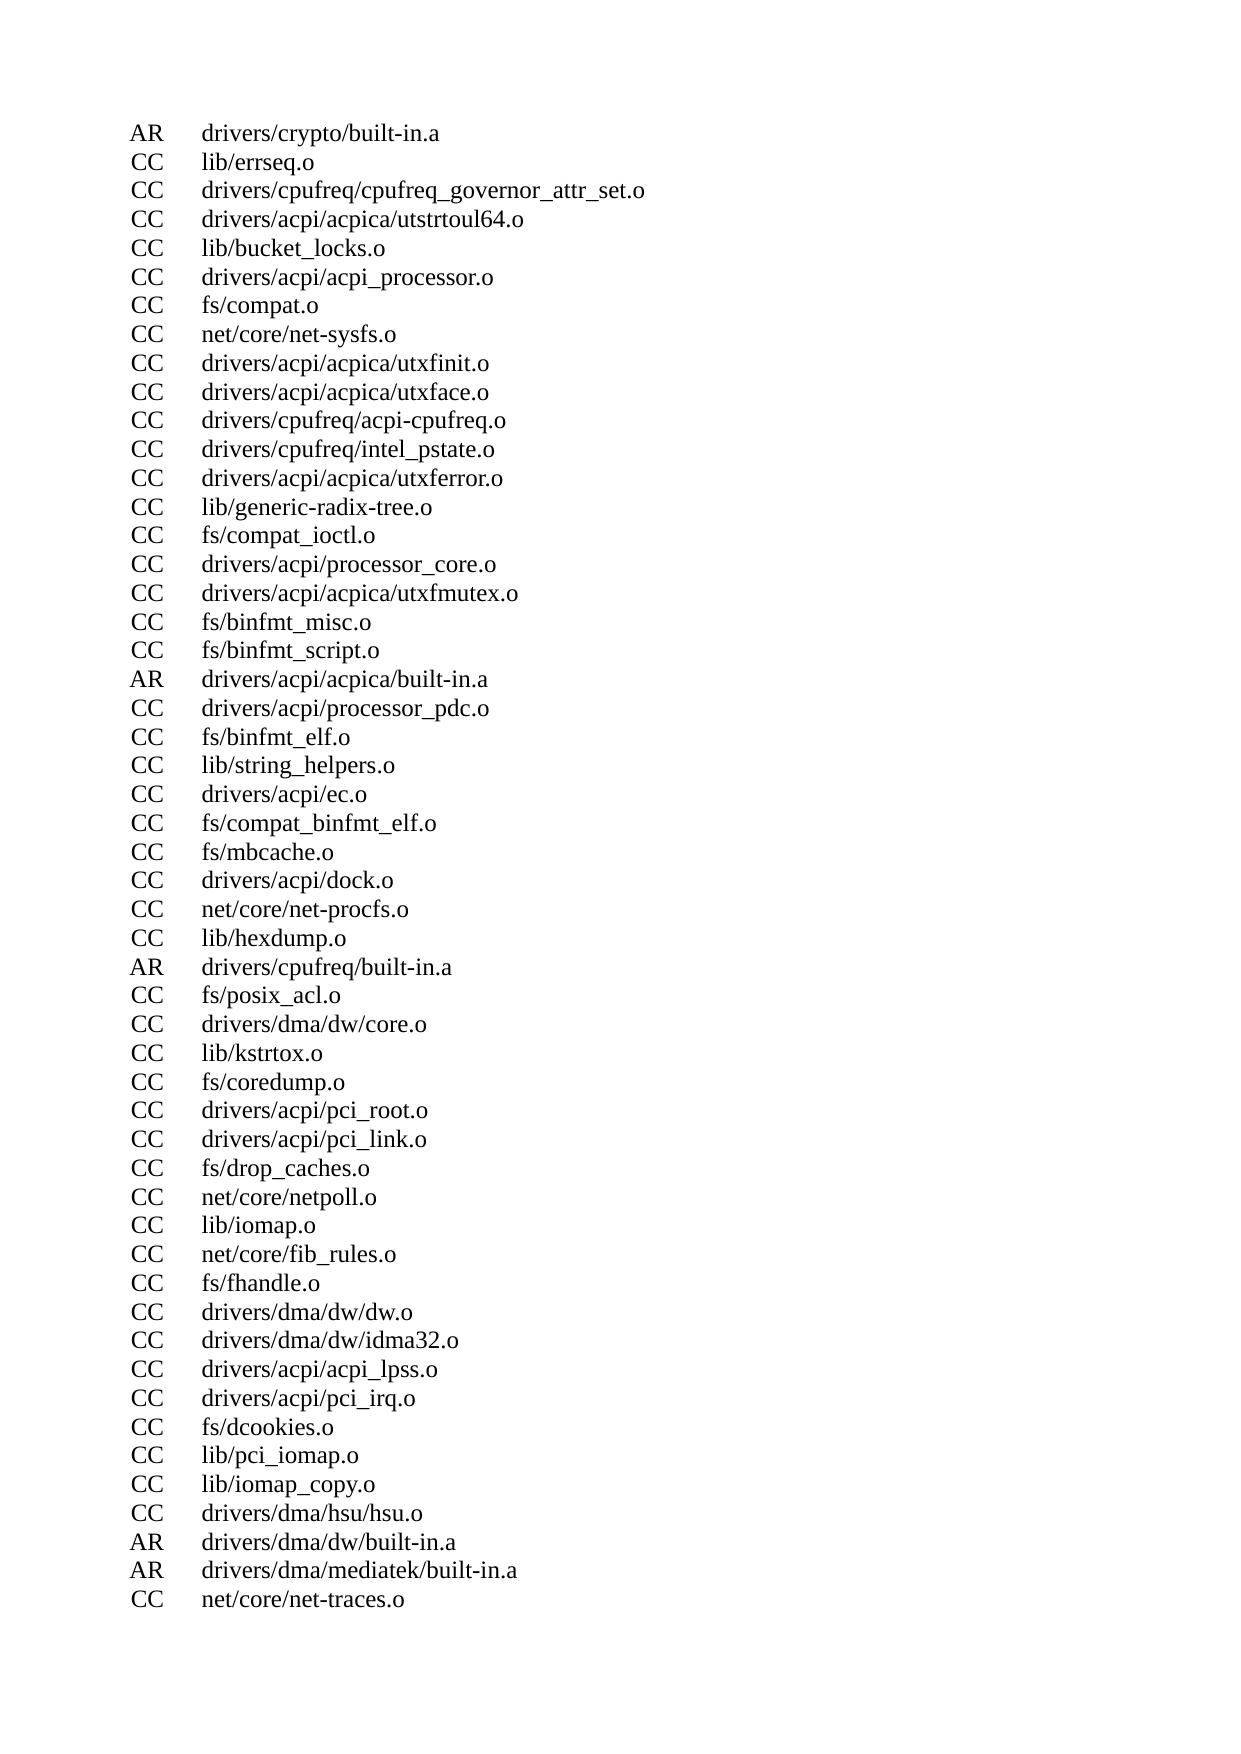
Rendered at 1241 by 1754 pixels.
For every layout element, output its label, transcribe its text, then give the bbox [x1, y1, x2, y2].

text CC fs/binfmt_elf.o [118, 722, 1122, 751]
text CC drivers/acpi/acpica/utstrtoul64.o [118, 204, 1122, 233]
text CC drivers/acpi/ec.o [118, 779, 1122, 808]
text CC drivers/dma/dw/core.o [118, 1009, 1122, 1038]
text CC drivers/dma/dw/dw.o [118, 1297, 1122, 1326]
text CC drivers/acpi/processor_core.o [118, 549, 1122, 578]
text CC net/core/net-procfs.o [118, 894, 1122, 923]
text CC fs/compat.o [118, 291, 1122, 319]
text CC drivers/dma/hsu/hsu.o [118, 1498, 1122, 1527]
text CC fs/dcookies.o [118, 1412, 1122, 1441]
text CC drivers/acpi/acpica/utxface.o [118, 377, 1122, 406]
text CC drivers/acpi/acpica/utxfinit.o [118, 348, 1122, 377]
text CC drivers/acpi/dock.o [118, 866, 1122, 894]
text CC lib/bucket_locks.o [118, 233, 1122, 262]
text CC fs/posix_acl.o [118, 981, 1122, 1009]
text CC net/core/net-traces.o [118, 1584, 1122, 1613]
text CC lib/generic-radix-tree.o [118, 492, 1122, 521]
text CC drivers/cpufreq/acpi-cpufreq.o [118, 406, 1122, 434]
text AR drivers/dma/mediatek/built-in.a [118, 1556, 1122, 1584]
text CC drivers/dma/dw/idma32.o [118, 1326, 1122, 1354]
text CC lib/hexdump.o [118, 923, 1122, 952]
text CC fs/compat_ioctl.o [118, 521, 1122, 549]
text CC drivers/acpi/acpica/utxfmutex.o [118, 578, 1122, 607]
text CC lib/pci_iomap.o [118, 1441, 1122, 1469]
text CC drivers/acpi/acpica/utxferror.o [118, 463, 1122, 492]
text CC drivers/acpi/acpi_processor.o [118, 262, 1122, 291]
text CC lib/iomap_copy.o [118, 1469, 1122, 1498]
text CC drivers/cpufreq/intel_pstate.o [118, 434, 1122, 463]
text AR drivers/dma/dw/built-in.a [118, 1527, 1122, 1556]
text CC lib/string_helpers.o [118, 751, 1122, 779]
text CC drivers/acpi/pci_irq.o [118, 1383, 1122, 1412]
text AR drivers/acpi/acpica/built-in.a [118, 664, 1122, 693]
text AR drivers/crypto/built-in.a [118, 118, 1122, 147]
text CC lib/errseq.o [118, 147, 1122, 176]
text CC drivers/acpi/pci_link.o [118, 1124, 1122, 1153]
text CC drivers/acpi/processor_pdc.o [118, 693, 1122, 722]
text CC drivers/acpi/acpi_lpss.o [118, 1354, 1122, 1383]
text CC fs/fhandle.o [118, 1268, 1122, 1297]
text CC lib/iomap.o [118, 1211, 1122, 1239]
text CC fs/compat_binfmt_elf.o [118, 808, 1122, 837]
text CC fs/drop_caches.o [118, 1153, 1122, 1182]
text CC drivers/acpi/pci_root.o [118, 1096, 1122, 1124]
text CC drivers/cpufreq/cpufreq_governor_attr_set.o [118, 176, 1122, 204]
text CC net/core/netpoll.o [118, 1182, 1122, 1211]
text CC lib/kstrtox.o [118, 1038, 1122, 1067]
text CC fs/mbcache.o [118, 837, 1122, 866]
text CC fs/coredump.o [118, 1067, 1122, 1096]
text AR drivers/cpufreq/built-in.a [118, 952, 1122, 981]
text CC fs/binfmt_misc.o [118, 607, 1122, 636]
text CC fs/binfmt_script.o [118, 636, 1122, 664]
text CC net/core/net-sysfs.o [118, 319, 1122, 348]
text CC net/core/fib_rules.o [118, 1239, 1122, 1268]
